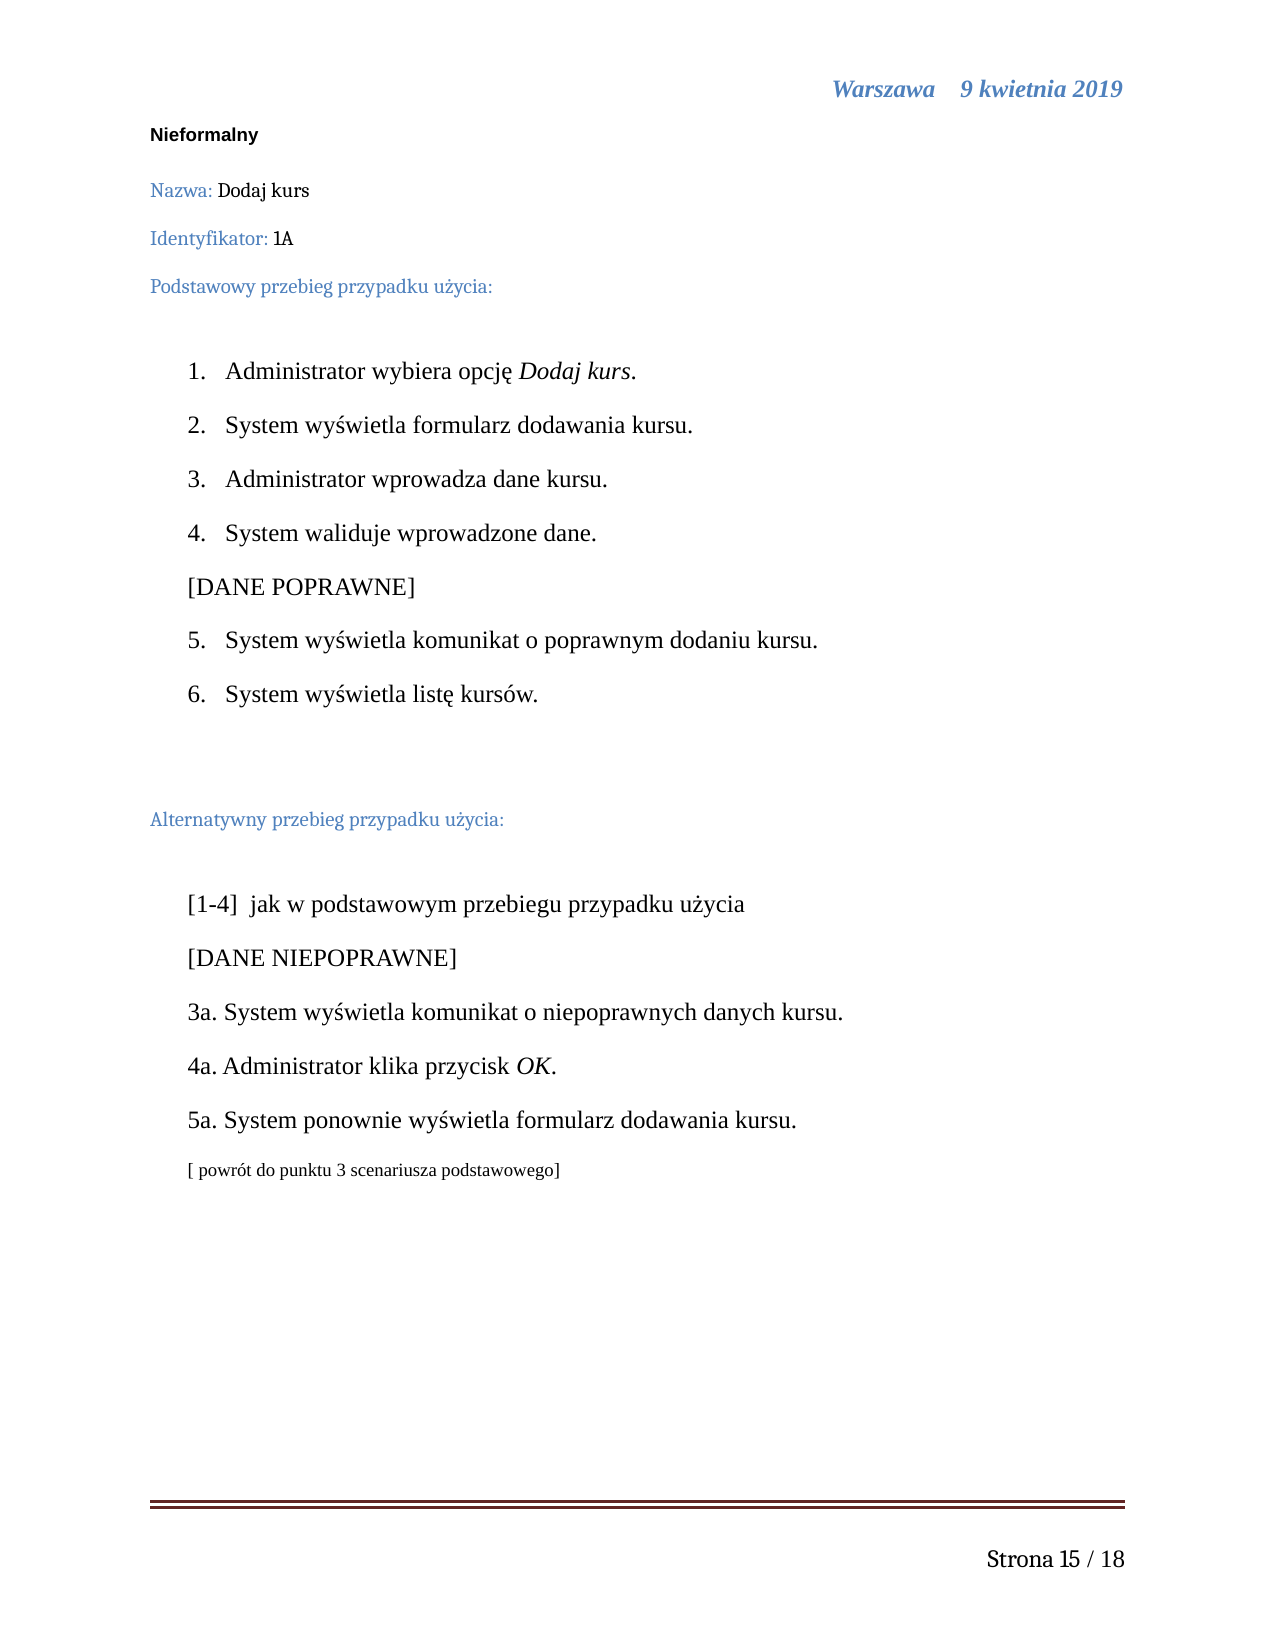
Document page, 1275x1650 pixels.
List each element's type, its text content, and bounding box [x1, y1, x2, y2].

text [DANE POPRAWNE] [150, 572, 1125, 600]
subtitle Podstawowy przebieg przypadku użycia: [150, 275, 1125, 299]
list System wyświetla formularz dodawania kursu. [187, 410, 1125, 439]
list System waliduje wprowadzone dane. [187, 518, 1125, 547]
list System wyświetla listę kursów. [187, 679, 1125, 708]
subtitle Identyfikator: 1A [150, 227, 1125, 251]
list System wyświetla komunikat o poprawnym dodaniu kursu. [187, 626, 1125, 654]
text [ powrót do punktu 3 scenariusza podstawowego] [187, 1158, 1125, 1180]
text 3a. System wyświetla komunikat o niepoprawnych danych kursu. [187, 997, 1125, 1026]
text 4a. Administrator klika przycisk OK. [187, 1051, 1125, 1079]
text [DANE NIEPOPRAWNE] [150, 943, 1125, 972]
list Administrator wybiera opcję Dodaj kurs. [187, 356, 1125, 385]
text 5a. System ponownie wyświetla formularz dodawania kursu. [187, 1105, 1125, 1133]
list Administrator wprowadza dane kursu. [187, 464, 1125, 493]
subtitle Alternatywny przebieg przypadku użycia: [150, 808, 1125, 832]
text [1-4] jak w podstawowym przebiegu przypadku użycia [150, 889, 1125, 918]
subtitle Nieformalny [150, 123, 1125, 145]
subtitle Nazwa: Dodaj kurs [150, 178, 1125, 202]
